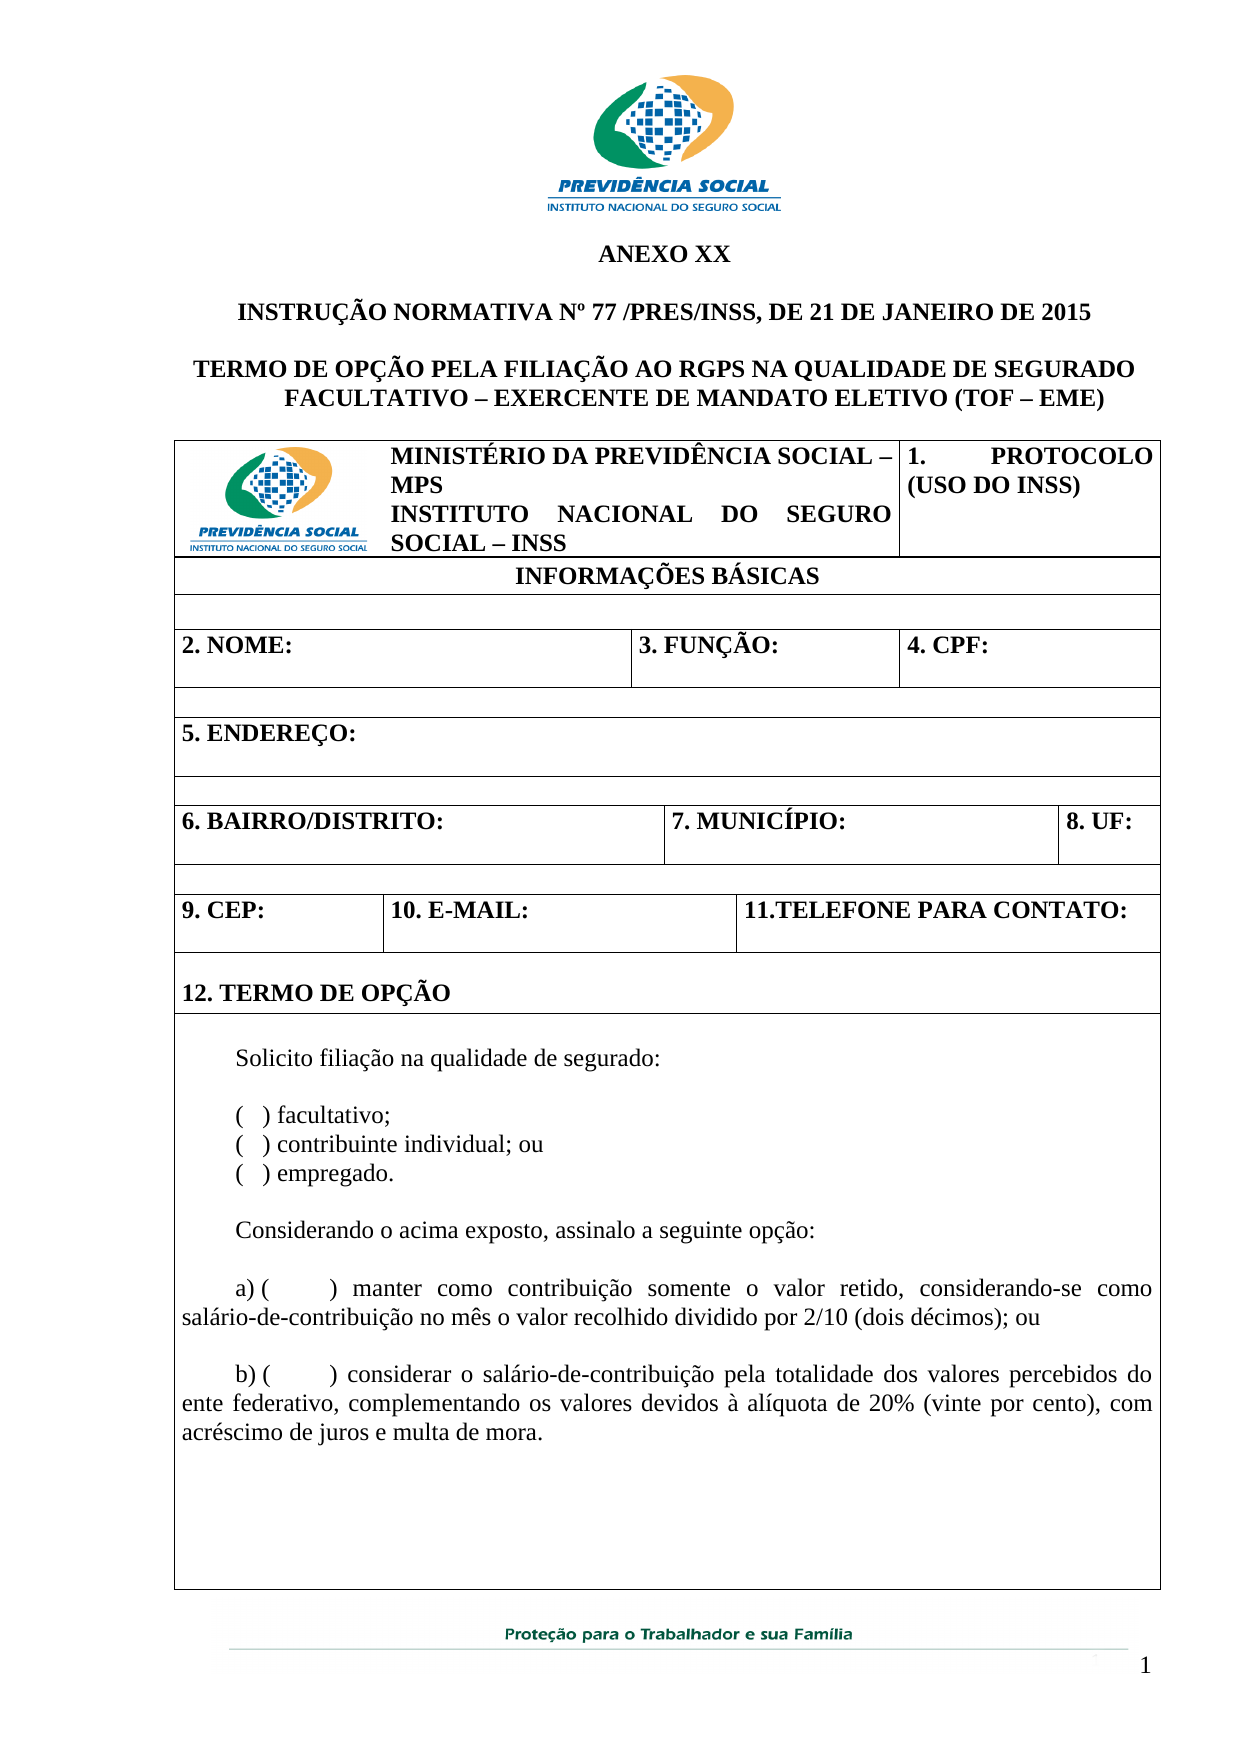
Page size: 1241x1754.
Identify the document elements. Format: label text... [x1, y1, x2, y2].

table_header MINISTÉRIO DA PREVIDÊNCIA SOCIAL –MPS INSTITUTO NACIONAL DO SEGURO SOCIAL – INSS [383, 441, 899, 556]
table_header [175, 441, 383, 556]
table_cell [175, 777, 1160, 805]
table_cell [175, 865, 1160, 894]
table_cell 4. CPF: [900, 630, 1160, 687]
table_cell 10. E-MAIL: [384, 895, 736, 952]
table_cell 8. UF: [1059, 806, 1160, 864]
picture [547, 75, 781, 211]
table_cell Solicito filiação na qualidade de segurado: ( ) facultativo; ( ) contribuinte individual; ou ( ) empregado. Considerando o acima exposto, assinalo a seguinte opção: a) ( ) manter como contribuição somente o valor retido, considerando-se como salário-de-contribuição no mês o valor recolhido dividido por 2/10 (dois décimos); ou b) ( ) considerar o salário-de-contribuição pela totalidade dos valores percebidos do ente federativo, complementando os valores devidos à alíquota de 20% (vinte por cento), com acréscimo de juros e multa de mora. [175, 1014, 1160, 1589]
table_cell 6. BAIRRO/DISTRITO: [175, 806, 664, 864]
table_cell INFORMAÇÕES BÁSICAS [175, 558, 1160, 594]
table_header 1. PROTOCOLO (USO DO INSS) [900, 441, 1160, 556]
table_cell 12. TERMO DE OPÇÃO [175, 953, 1160, 1013]
table_cell 3. FUNÇÃO: [632, 630, 899, 687]
table_cell [175, 688, 1160, 717]
text INSTRUÇÃO NORMATIVA Nº 77 /PRES/INSS, DE 21 DE JANEIRO DE 2015 [177, 297, 1152, 325]
table_cell 2. NOME: [175, 630, 631, 687]
table_cell 5. ENDEREÇO: [175, 718, 1160, 776]
subtitle TERMO DE OPÇÃO PELA FILIAÇÃO AO RGPS NA QUALIDADE DE SEGURADO FACULTATIVO – EXERCENTE DE MANDATO ELETIVO (TOF – EME) [177, 354, 1152, 412]
table_cell 7. MUNICÍPIO: [665, 806, 1058, 864]
picture [211, 1597, 1139, 1674]
table_cell 11.TELEFONE PARA CONTATO: [737, 895, 1160, 952]
picture [190, 447, 368, 551]
table_cell 9. CEP: [175, 895, 383, 952]
table_cell [175, 595, 1160, 629]
text ANEXO XX [177, 239, 1152, 268]
